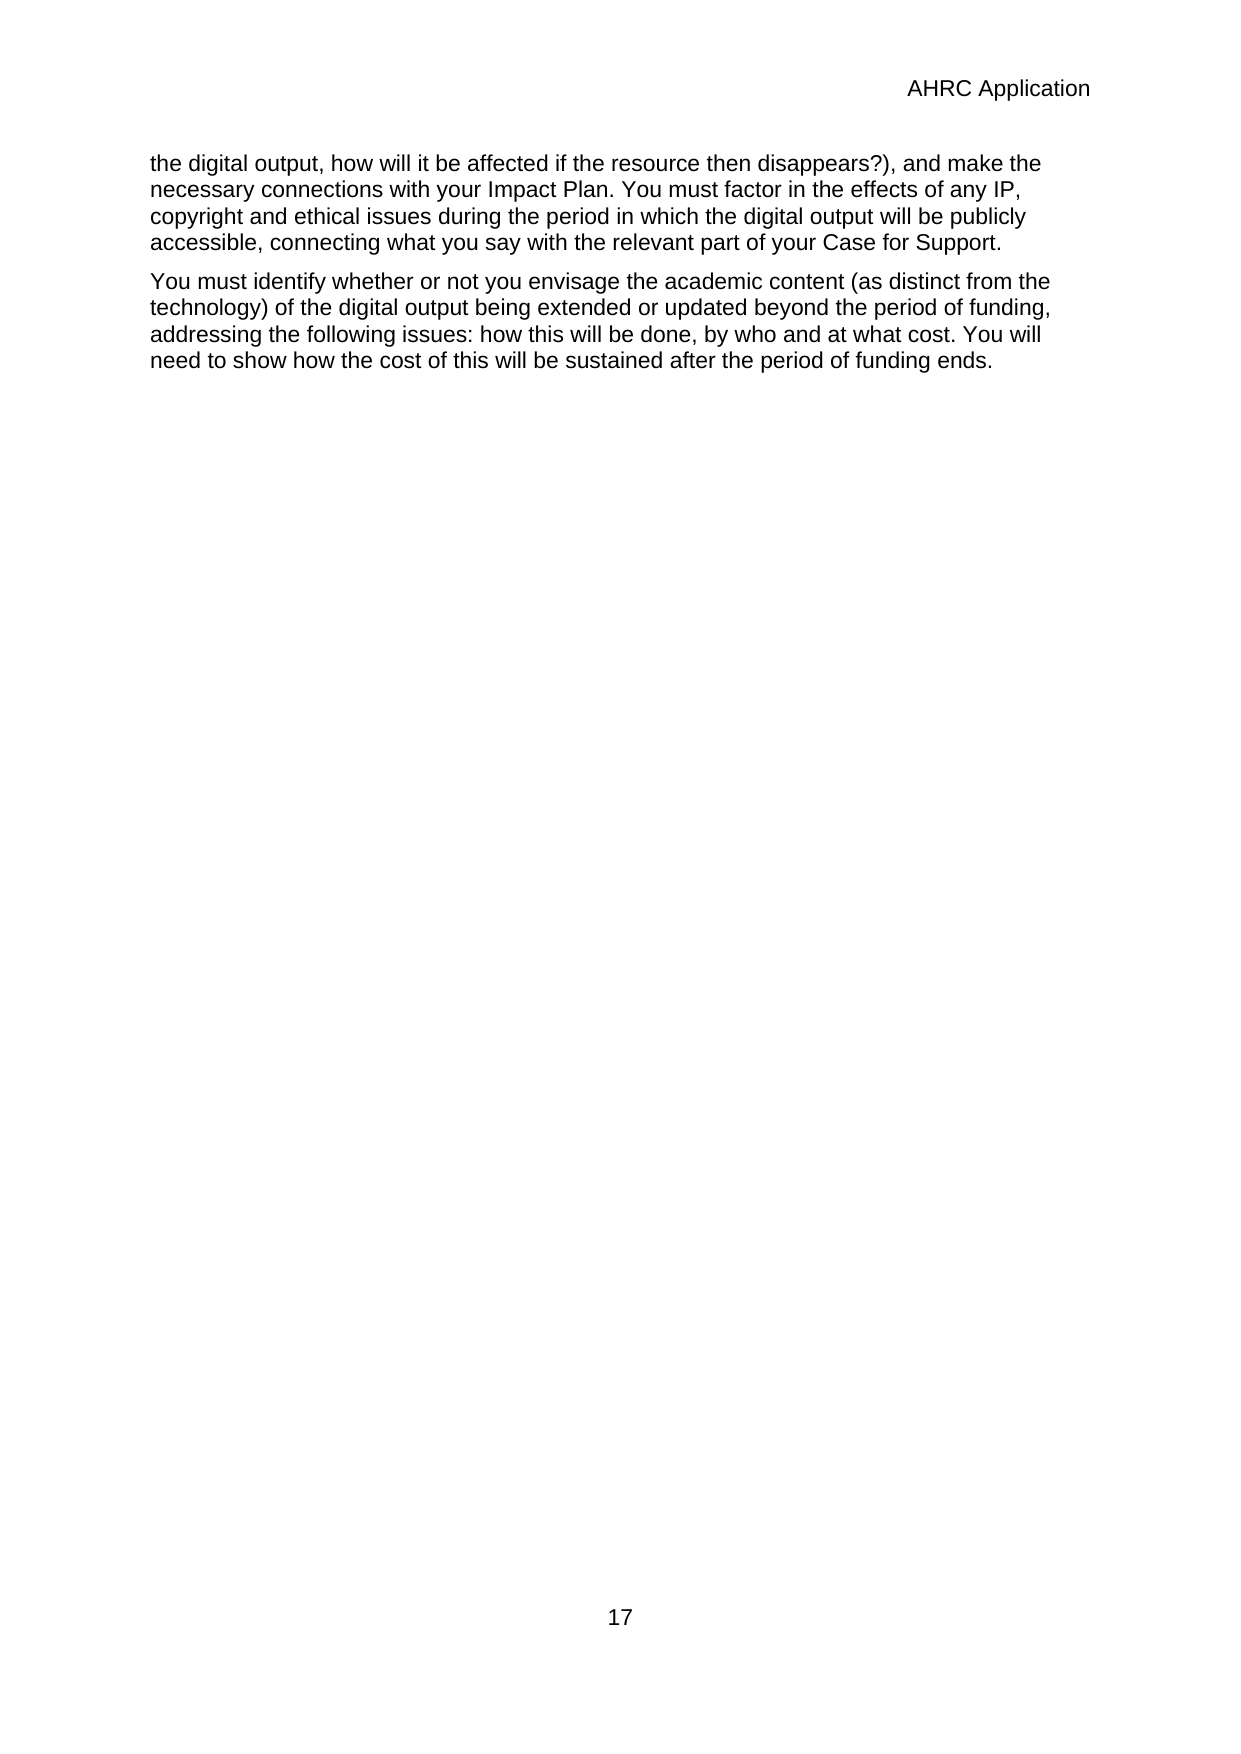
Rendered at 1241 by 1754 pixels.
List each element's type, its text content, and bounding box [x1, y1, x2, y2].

text the digital output, how will it be affected if the resource then disappears?), and make the necessary connections with your Impact Plan. You must factor in the effects of any IP, copyright and ethical issues during the period in which the digital output will be publicly accessible, connecting what you say with the relevant part of your Case for Support. [150, 150, 1090, 255]
text You must identify whether or not you envisage the academic content (as distinct from the technology) of the digital output being extended or updated beyond the period of funding, addressing the following issues: how this will be done, by who and at what cost. You will need to show how the cost of this will be sustained after the period of funding ends. [150, 268, 1090, 373]
